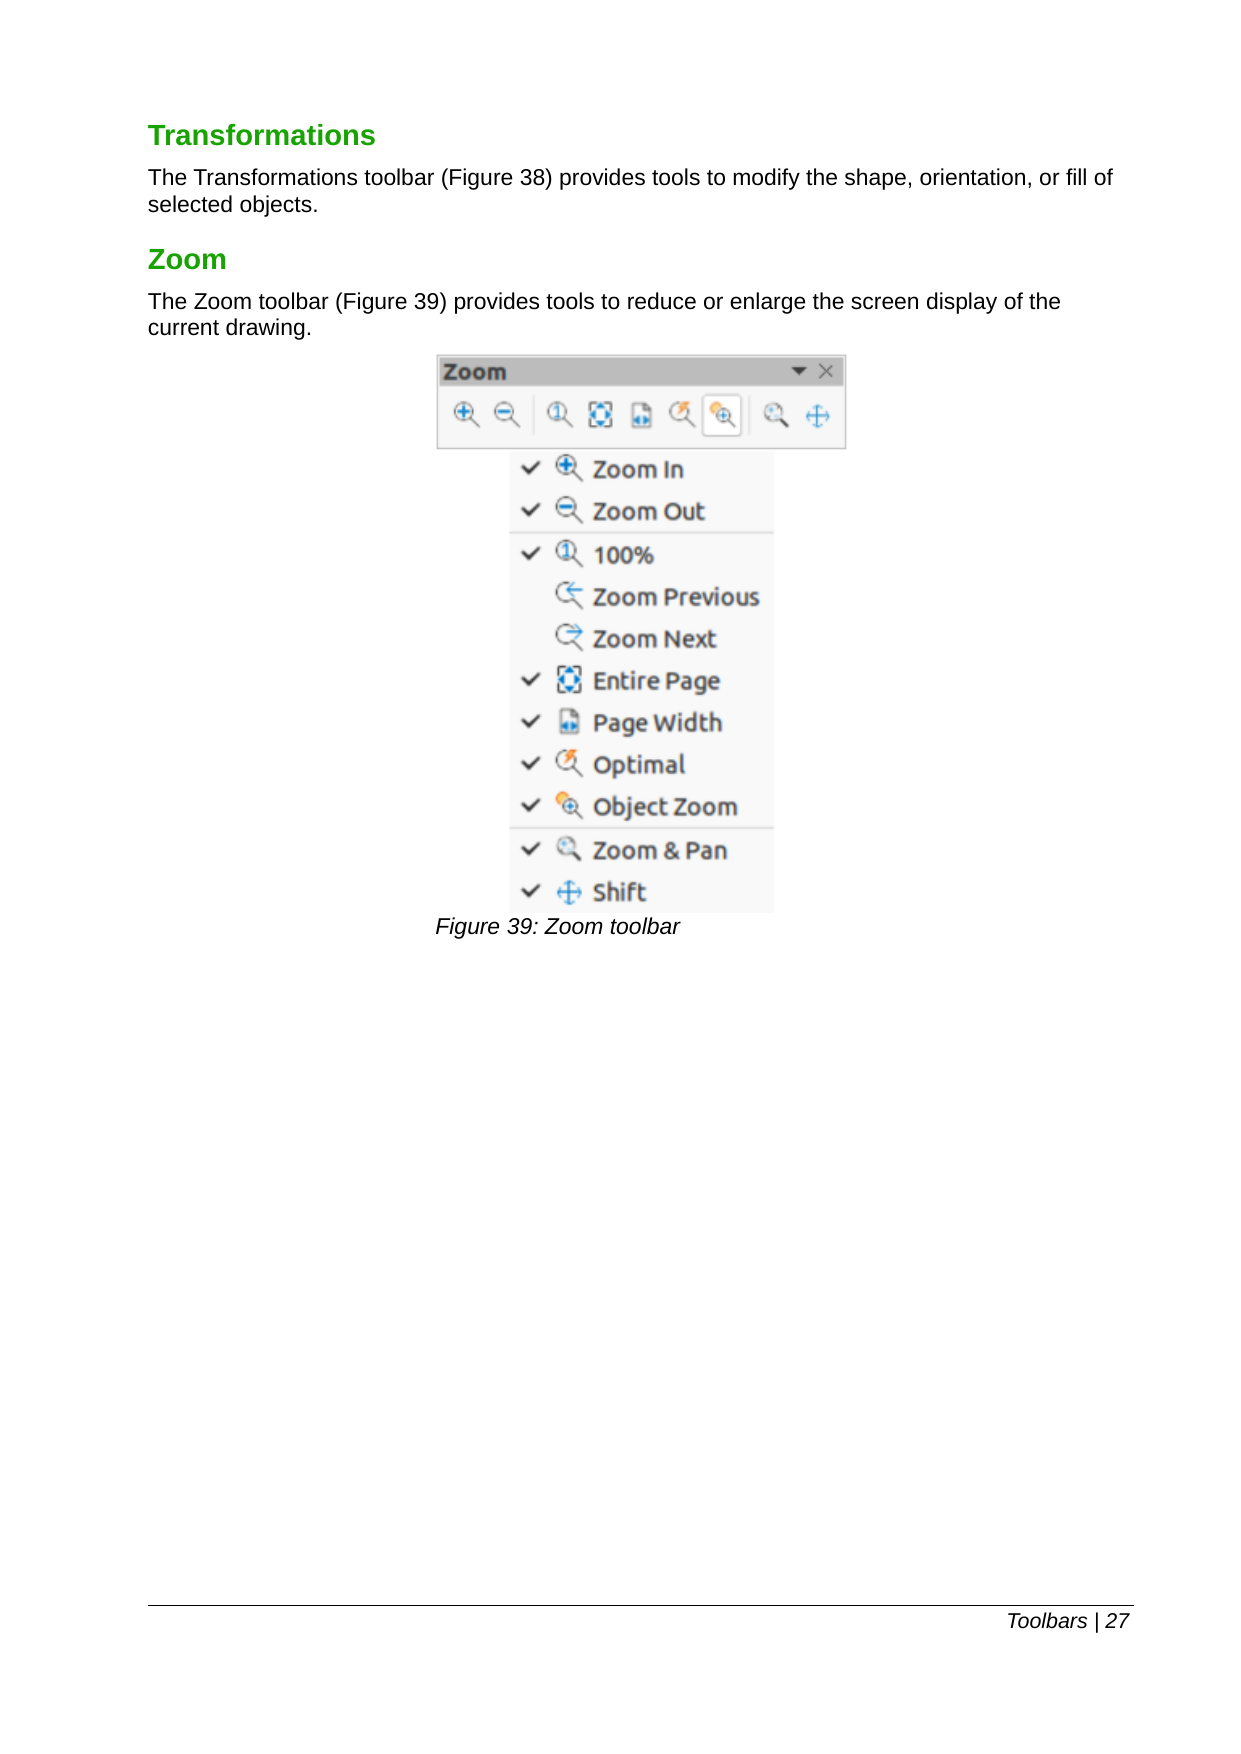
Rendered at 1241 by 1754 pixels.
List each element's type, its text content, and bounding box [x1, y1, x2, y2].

picture [435, 353, 847, 913]
text Figure 39: Zoom toolbar [435, 913, 846, 939]
subtitle Zoom [148, 242, 1134, 275]
text The Transformations toolbar (Figure 38) provides tools to modify the shape, orientation, or fill of selected objects. [148, 164, 1134, 217]
subtitle Transformations [148, 118, 1134, 152]
text The Zoom toolbar (Figure 39) provides tools to reduce or enlarge the screen display of the current drawing. [148, 288, 1134, 341]
